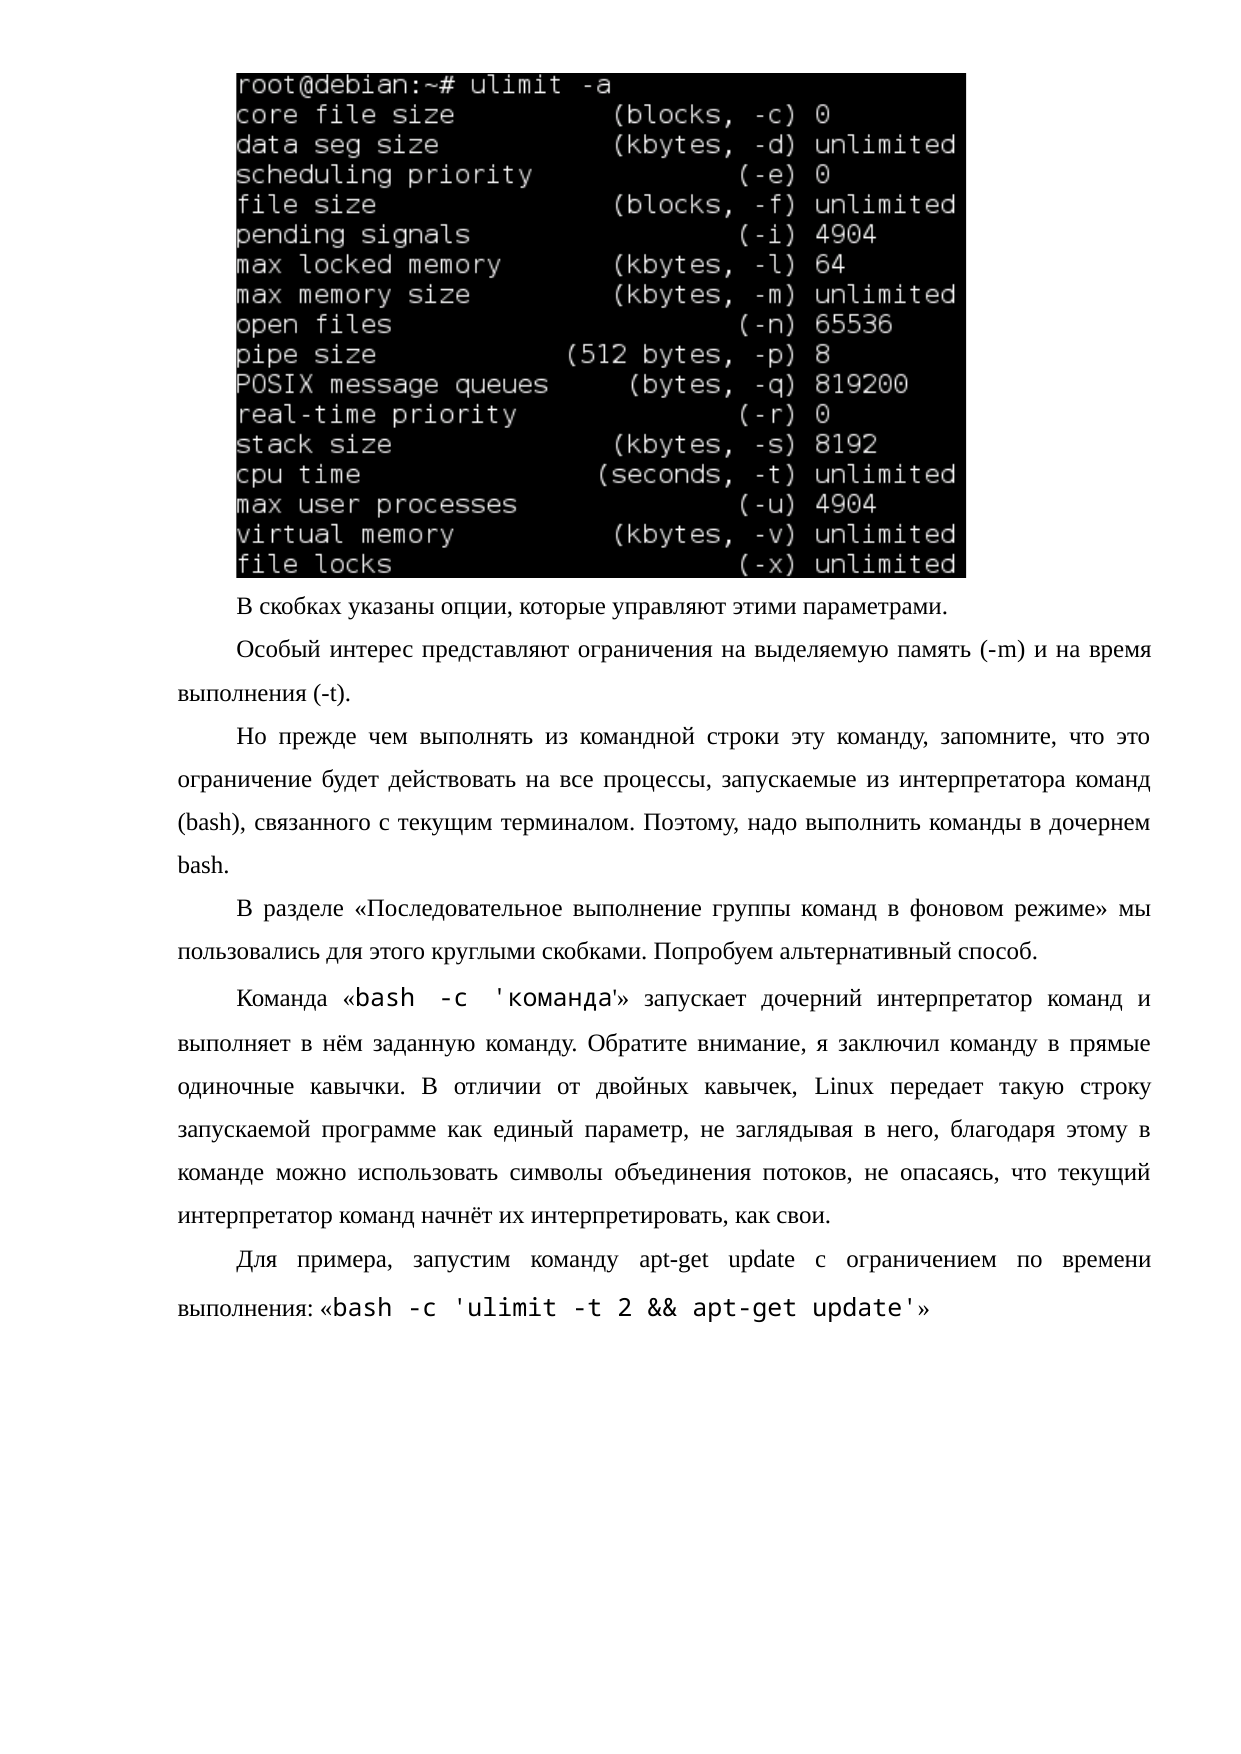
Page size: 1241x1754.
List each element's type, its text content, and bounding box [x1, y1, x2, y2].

text Особый интерес представляют ограничения на выделяемую память (-m) и на время выполнения (-t). [177, 634, 1152, 706]
text Команда «bash -c 'команда'» запускает дочерний интерпретатор команд и выполняет в нём заданную команду. Обратите внимание, я заключил команду в прямые одиночные кавычки. В отличии от двойных кавычек, Linux передает такую строку запускаемой программе как единый параметр, не заглядывая в него, благодаря этому в команде можно использовать символы объединения потоков, не опасаясь, что текущий интерпретатор команд начнёт их интерпретировать, как свои. [177, 979, 1152, 1229]
text В разделе «Последовательное выполнение группы команд в фоновом режиме» мы пользовались для этого круглыми скобками. Попробуем альтернативный способ. [177, 893, 1152, 965]
text Но прежде чем выполнять из командной строки эту команду, запомните, что это ограничение будет действовать на все процессы, запускаемые из интерпретатора команд (bash), связанного с текущим терминалом. Поэтому, надо выполнить команды в дочернем bash. [177, 721, 1152, 879]
text Для примера, запустим команду apt-get update c ограничением по времени выполнения: «bash -c 'ulimit -t 2 && apt-get update'» [177, 1244, 1152, 1323]
text В скобках указаны опции, которые управляют этими параметрами. [177, 591, 1152, 620]
